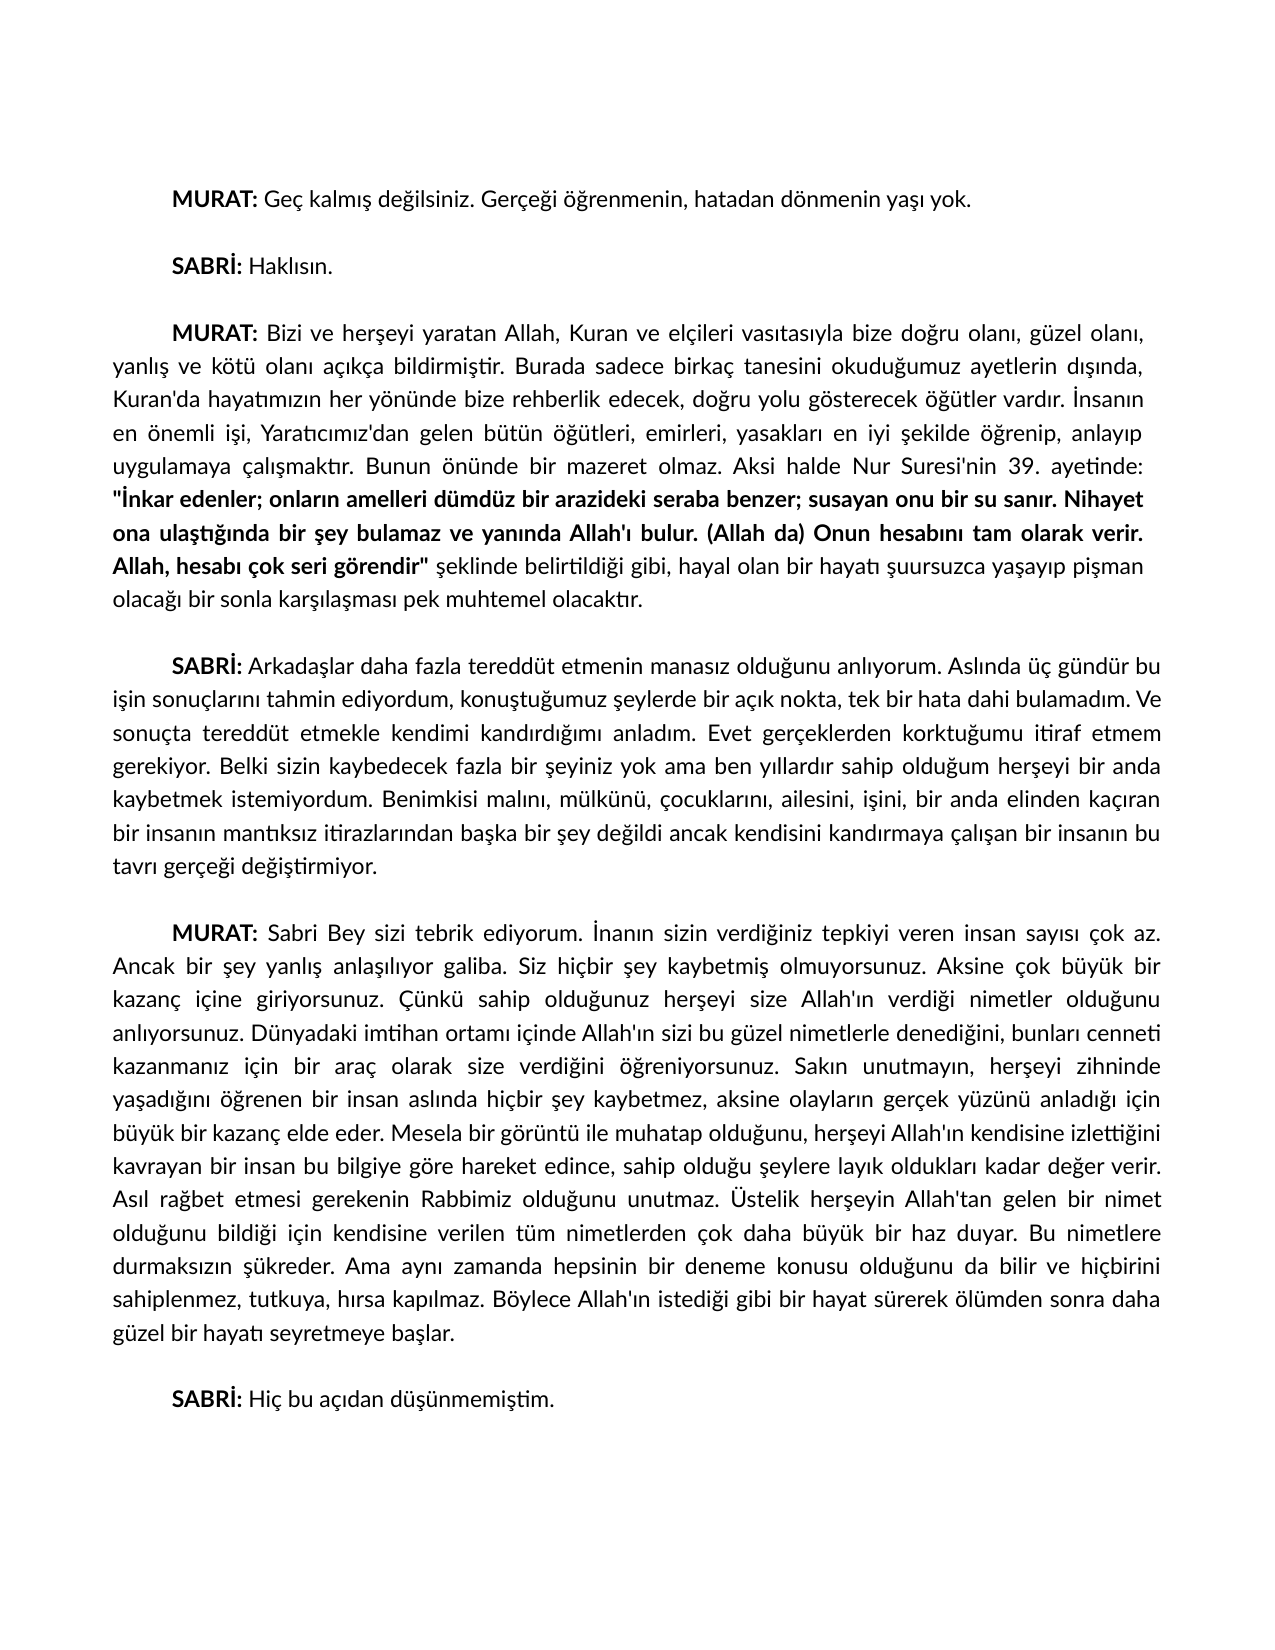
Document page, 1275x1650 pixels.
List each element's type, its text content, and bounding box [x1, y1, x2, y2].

text MURAT: Bizi ve herşeyi yaratan Allah, Kuran ve elçileri vasıtasıyla bize doğru olanı, güzel olanı, yanlış ve kötü olanı açıkça bildirmiştir. Burada sadece birkaç tanesini okuduğumuz ayetlerin dışında, Kuran'da hayatımızın her yönünde bize rehberlik edecek, doğru yolu gösterecek öğütler vardır. İnsanın en önemli işi, Yaratıcımız'dan gelen bütün öğütleri, emirleri, yasakları en iyi şekilde öğrenip, anlayıp uygulamaya çalışmaktır. Bunun önünde bir mazeret olmaz. Aksi halde Nur Suresi'nin 39. ayetinde: "İnkar edenler; onların amelleri dümdüz bir arazideki seraba benzer; susayan onu bir su sanır. Nihayet ona ulaştığında bir şey bulamaz ve yanında Allah'ı bulur. (Allah da) Onun hesabını tam olarak verir. Allah, hesabı çok seri görendir" şeklinde belirtildiği gibi, hayal olan bir hayatı şuursuzca yaşayıp pişman olacağı bir sonla karşılaşması pek muhtemel olacaktır. [112, 314, 1145, 614]
text SABRİ: Arkadaşlar daha fazla tereddüt etmenin manasız olduğunu anlıyorum. Aslında üç gündür bu işin sonuçlarını tahmin ediyordum, konuştuğumuz şeylerde bir açık nokta, tek bir hata dahi bulamadım. Ve sonuçta tereddüt etmekle kendimi kandırdığımı anladım. Evet gerçeklerden korktuğumu itiraf etmem gerekiyor. Belki sizin kaybedecek fazla bir şeyiniz yok ama ben yıllardır sahip olduğum herşeyi bir anda kaybetmek istemiyordum. Benimkisi malını, mülkünü, çocuklarını, ailesini, işini, bir anda elinden kaçıran bir insanın mantıksız itirazlarından başka bir şey değildi ancak kendisini kandırmaya çalışan bir insanın bu tavrı gerçeği değiştirmiyor. [112, 648, 1162, 881]
text MURAT: Geç kalmış değilsiniz. Gerçeği öğrenmenin, hatadan dönmenin yaşı yok. [112, 181, 1162, 214]
text SABRİ: Hiç bu açıdan düşünmemiştim. [112, 1381, 1162, 1414]
text SABRİ: Haklısın. [112, 248, 1162, 281]
text MURAT: Sabri Bey sizi tebrik ediyorum. İnanın sizin verdiğiniz tepkiyi veren insan sayısı çok az. Ancak bir şey yanlış anlaşılıyor galiba. Siz hiçbir şey kaybetmiş olmuyorsunuz. Aksine çok büyük bir kazanç içine giriyorsunuz. Çünkü sahip olduğunuz herşeyi size Allah'ın verdiği nimetler olduğunu anlıyorsunuz. Dünyadaki imtihan ortamı içinde Allah'ın sizi bu güzel nimetlerle denediğini, bunları cenneti kazanmanız için bir araç olarak size verdiğini öğreniyorsunuz. Sakın unutmayın, herşeyi zihninde yaşadığını öğrenen bir insan aslında hiçbir şey kaybetmez, aksine olayların gerçek yüzünü anladığı için büyük bir kazanç elde eder. Mesela bir görüntü ile muhatap olduğunu, herşeyi Allah'ın kendisine izlettiğini kavrayan bir insan bu bilgiye göre hareket edince, sahip olduğu şeylere layık oldukları kadar değer verir. Asıl rağbet etmesi gerekenin Rabbimiz olduğunu unutmaz. Üstelik herşeyin Allah'tan gelen bir nimet olduğunu bildiği için kendisine verilen tüm nimetlerden çok daha büyük bir haz duyar. Bu nimetlere durmaksızın şükreder. Ama aynı zamanda hepsinin bir deneme konusu olduğunu da bilir ve hiçbirini sahiplenmez, tutkuya, hırsa kapılmaz. Böylece Allah'ın istediği gibi bir hayat sürerek ölümden sonra daha güzel bir hayatı seyretmeye başlar. [112, 914, 1162, 1348]
